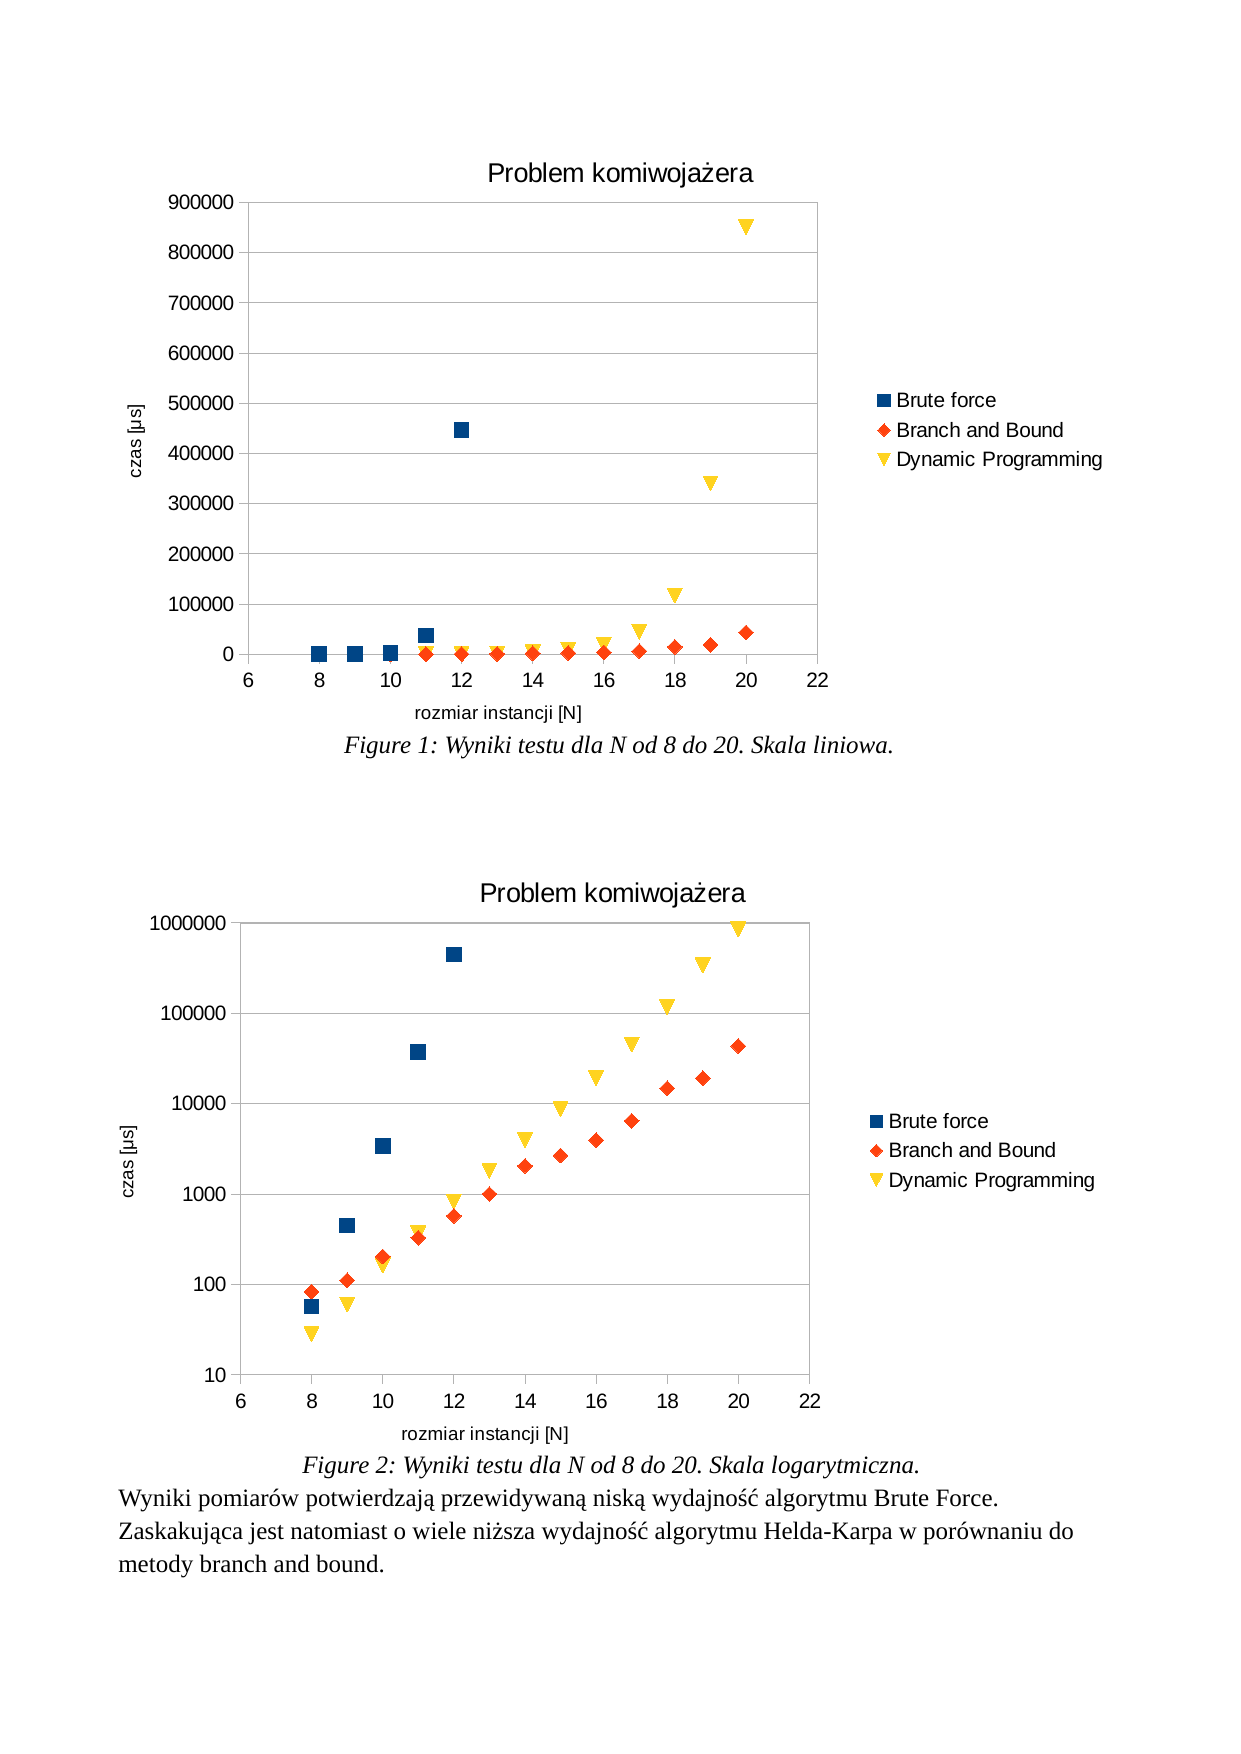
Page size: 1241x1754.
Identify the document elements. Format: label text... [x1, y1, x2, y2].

text Figure 2: Wyniki testu dla N od 8 do 20. Skala logarytmiczna. [88, 851, 1137, 1479]
text Wyniki pomiarów potwierdzają przewidywaną niską wydajność algorytmu Brute Force. Zaskakująca jest natomiast o wiele niższa wydajność algorytmu Helda-Karpa w porównaniu do metody branch and bound. [118, 1479, 1122, 1578]
text [88, 811, 1137, 851]
text Figure 1: Wyniki testu dla N od 8 do 20. Skala liniowa. [96, 131, 1144, 759]
